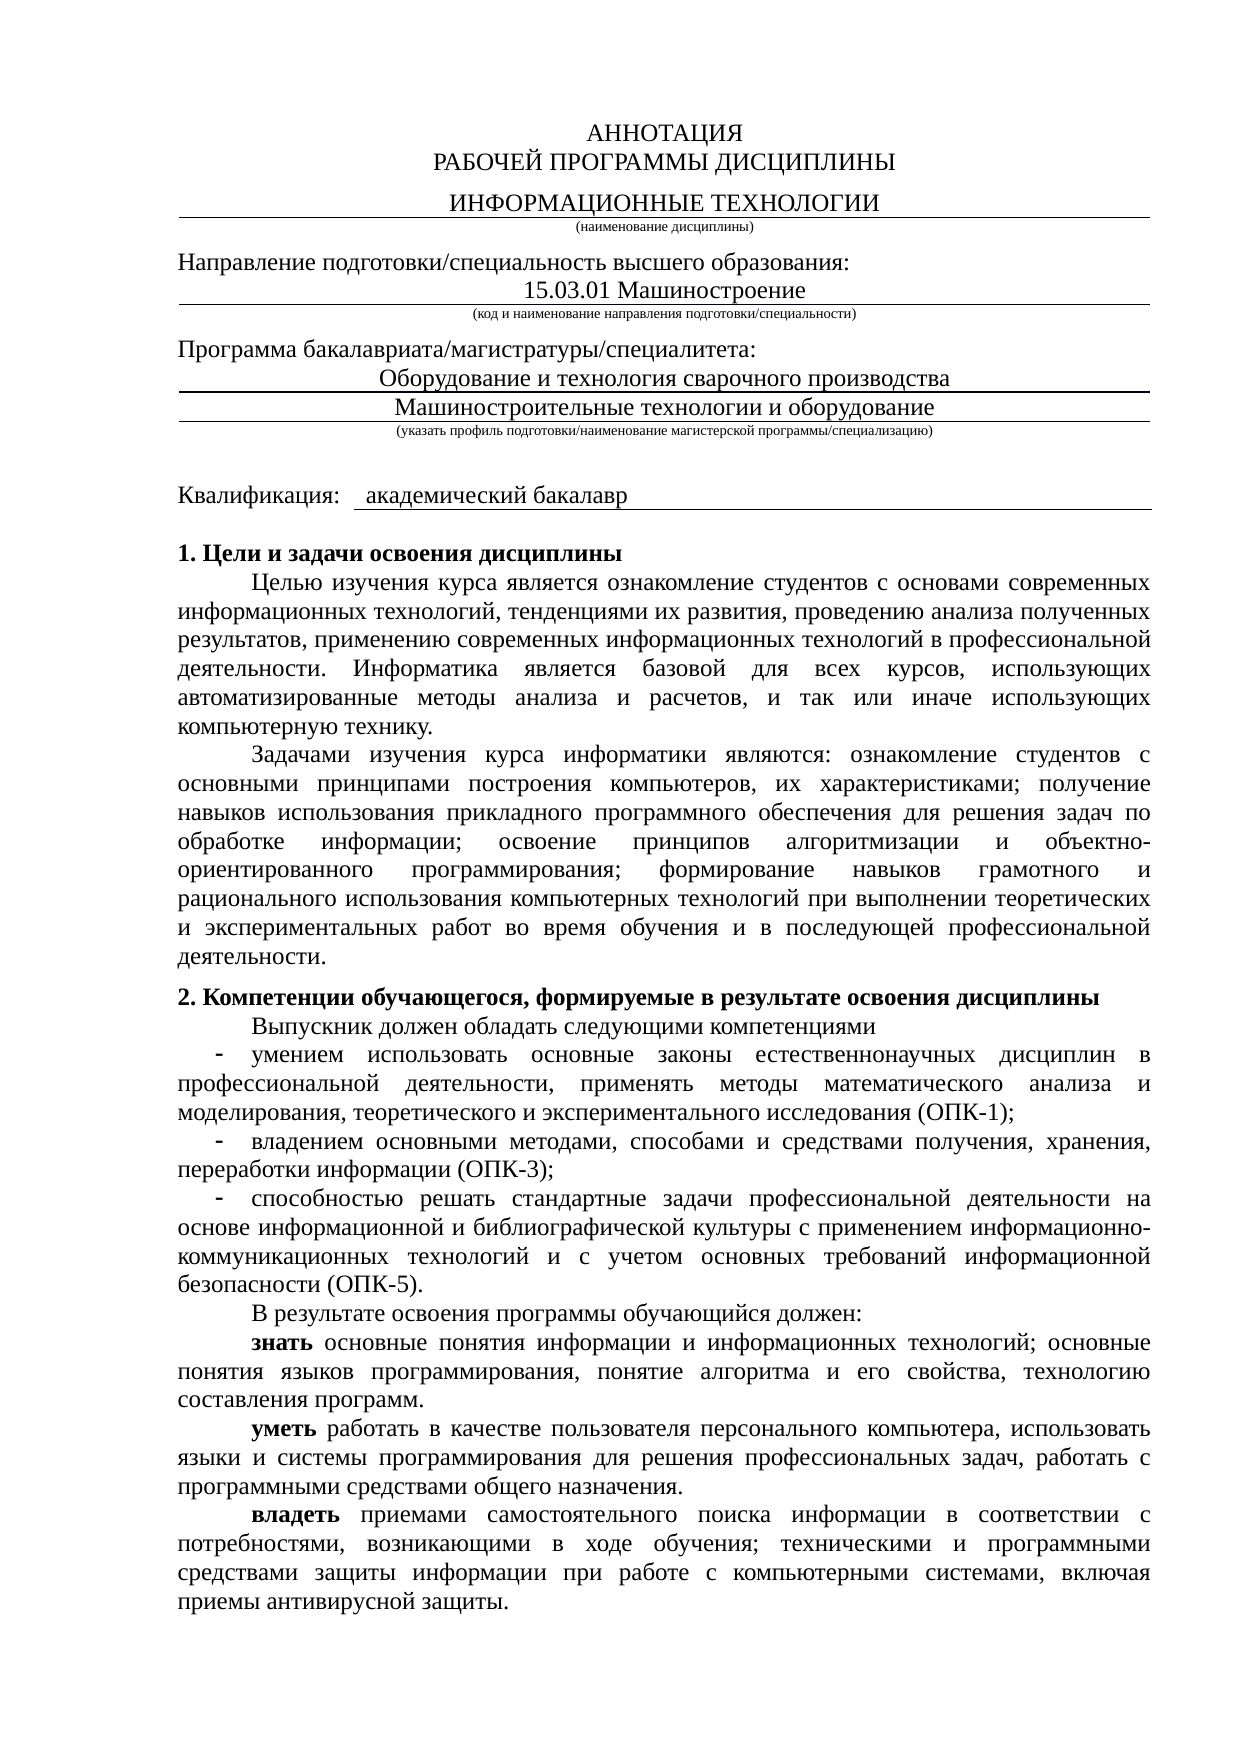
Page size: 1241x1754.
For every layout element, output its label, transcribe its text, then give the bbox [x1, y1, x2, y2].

text Задачами изучения курса информатики являются: ознакомление студентов с основными принципами построения компьютеров, их характеристиками; получение навыков использования прикладного программного обеспечения для решения задач по обработке информации; освоение принципов алгоритмизации и объектно-ориентированного программирования; формирование навыков грамотного и рационального использования компьютерных технологий при выполнении теоретических и экспериментальных работ во время обучения и в последующей профессиональной деятельности. [177, 739, 1152, 969]
text Направление подготовки/специальность высшего образования: [177, 247, 1152, 275]
text РАБОЧЕЙ ПРОГРАММЫ ДИСЦИПЛИНЫ [177, 147, 1152, 176]
table_header Квалификация: [166, 480, 354, 508]
text 1. Цели и задачи освоения дисциплины [177, 538, 1152, 567]
text уметь работать в качестве пользователя персонального компьютера, использовать языки и системы программирования для решения профессиональных задач, работать с программными средствами общего назначения. [177, 1413, 1152, 1499]
text Выпускник должен обладать следующими компетенциями [177, 1011, 1152, 1039]
list способностью решать стандартные задачи профессиональной деятельности на основе информационной и библиографической культуры с применением информационно-коммуникационных технологий и с учетом основных требований информационной безопасности (ОПК-5). [177, 1183, 1152, 1298]
text владеть приемами самостоятельного поиска информации в соответствии с потребностями, возникающими в ходе обучения; техническими и программными средствами защиты информации при работе с компьютерными системами, включая приемы антивирусной защиты. [177, 1499, 1152, 1614]
list владением основными методами, способами и средствами получения, хранения, переработки информации (ОПК-3); [177, 1126, 1152, 1183]
text Программа бакалавриата/магистратуры/специалитета: [177, 334, 1152, 363]
text знать основные понятия информации и информационных технологий; основные понятия языков программирования, понятие алгоритма и его свойства, технологию составления программ. [177, 1327, 1152, 1413]
table_header Оборудование и технология сварочного производства [179, 363, 1150, 391]
table_header академический бакалавр [354, 480, 1152, 508]
table_cell (код и наименование направления подготовки/специальности) [179, 305, 1150, 334]
table_cell (указать профиль подготовки/наименование магистерской программы/специализацию) [179, 422, 1150, 451]
list умением использовать основные законы естественнонаучных дисциплин в профессиональной деятельности, применять методы математического анализа и моделирования, теоретического и экспериментального исследования (ОПК-1); [177, 1039, 1152, 1126]
table_header 15.03.01 Машиностроение [179, 275, 1150, 304]
text 2. Компетенции обучающегося, формируемые в результате освоения дисциплины [177, 982, 1152, 1011]
table_cell Машиностроительные технологии и оборудование [179, 393, 1150, 421]
table_header ИНФОРМАЦИОННЫЕ ТЕХНОЛОГИИ [179, 176, 1150, 217]
text Целью изучения курса является ознакомление студентов с основами современных информационных технологий, тенденциями их развития, проведению анализа полученных результатов, применению современных информационных технологий в профессиональной деятельности. Информатика является базовой для всех курсов, использующих автоматизированные методы анализа и расчетов, и так или иначе использующих компьютерную технику. [177, 567, 1152, 739]
table_cell (наименование дисциплины) [179, 218, 1150, 247]
text В результате освоения программы обучающийся должен: [177, 1298, 1152, 1327]
text АННОТАЦИЯ [177, 118, 1152, 147]
